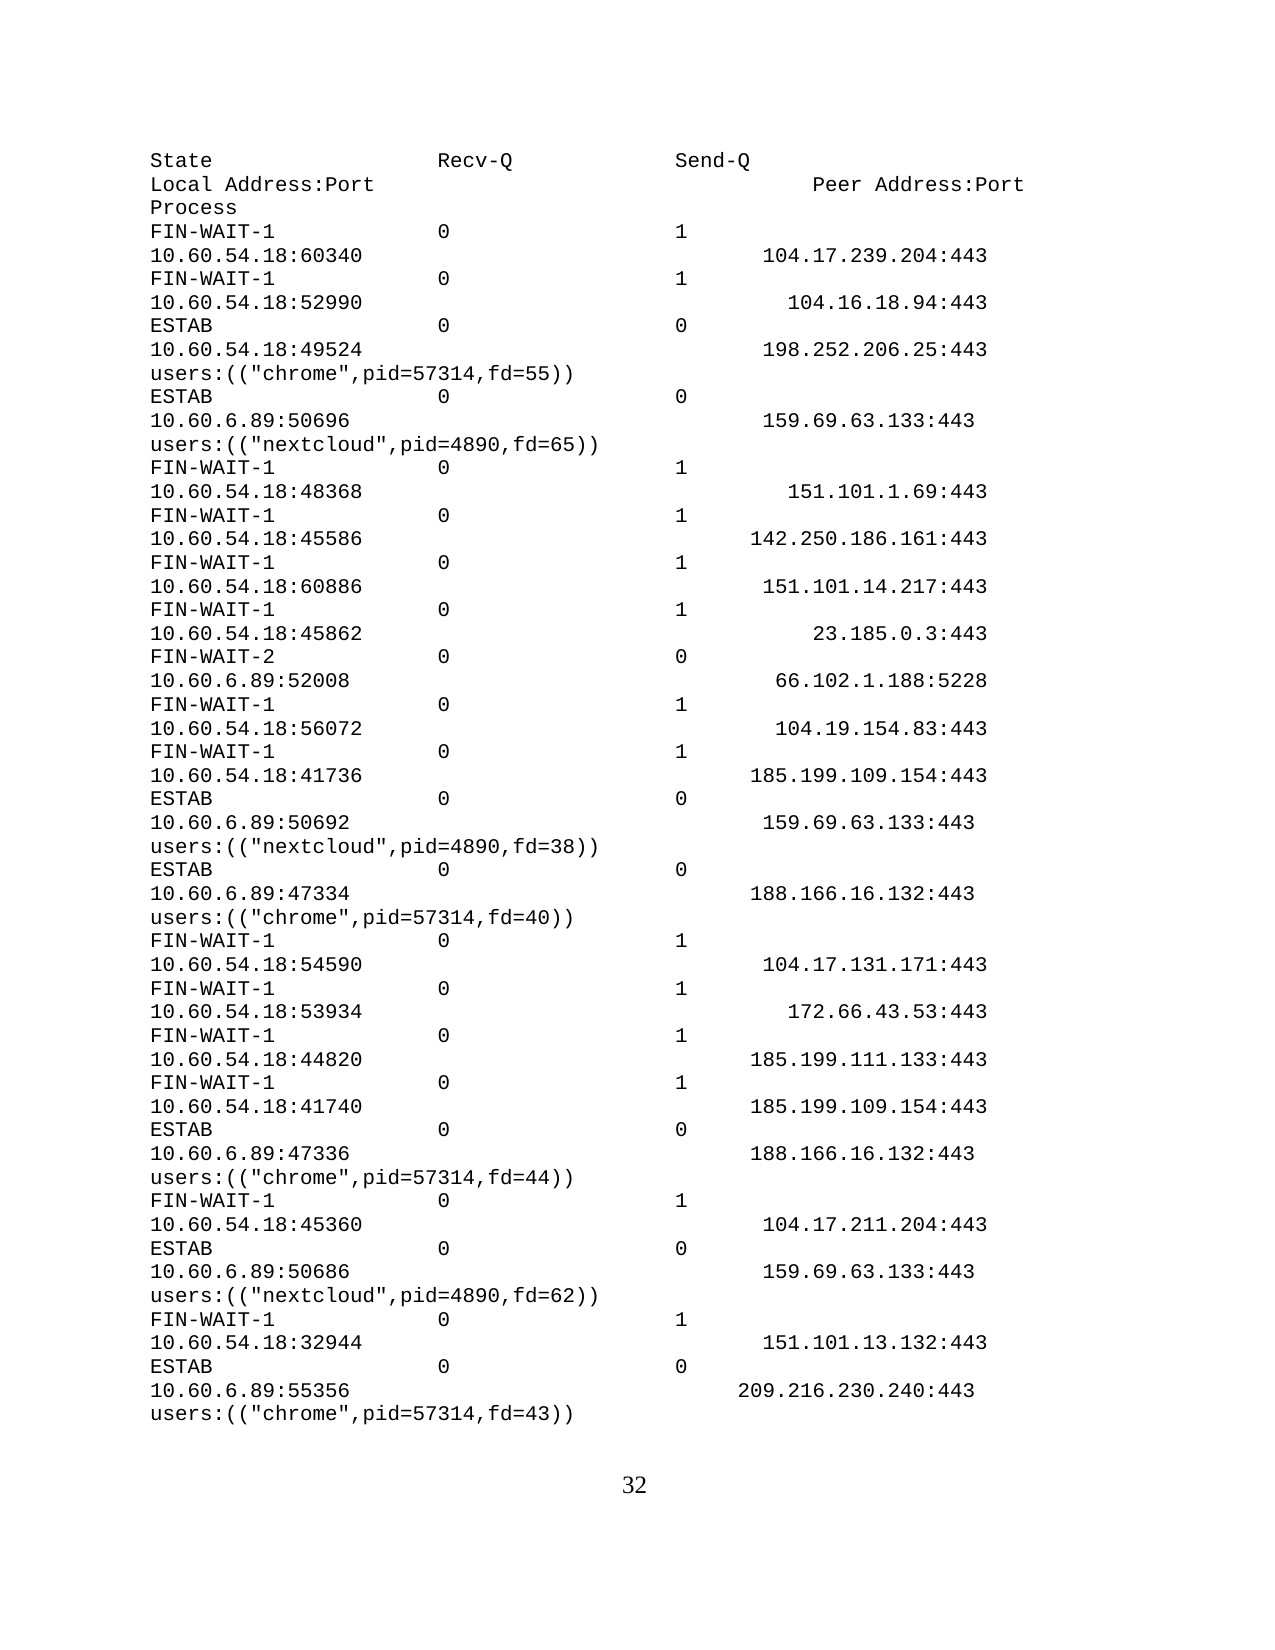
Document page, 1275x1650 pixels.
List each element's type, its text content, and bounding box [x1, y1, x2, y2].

text ESTAB 0 0 10.60.6.89:50696 159.69.63.133:443 users:(("nextcloud",pid=4890,fd=65)) [150, 386, 1125, 457]
text FIN-WAIT-1 0 1 10.60.54.18:41740 185.199.109.154:443 [150, 1072, 1125, 1119]
text ESTAB 0 0 10.60.6.89:55356 209.216.230.240:443 users:(("chrome",pid=57314,fd=43)) [150, 1356, 1125, 1427]
text FIN-WAIT-1 0 1 10.60.54.18:32944 151.101.13.132:443 [150, 1309, 1125, 1356]
text FIN-WAIT-1 0 1 10.60.54.18:54590 104.17.131.171:443 [150, 930, 1125, 978]
text FIN-WAIT-1 0 1 10.60.54.18:45862 23.185.0.3:443 [150, 599, 1125, 647]
text ESTAB 0 0 10.60.54.18:49524 198.252.206.25:443 users:(("chrome",pid=57314,fd=55)) [150, 316, 1125, 386]
text ESTAB 0 0 10.60.6.89:47334 188.166.16.132:443 users:(("chrome",pid=57314,fd=40)) [150, 859, 1125, 930]
text FIN-WAIT-1 0 1 10.60.54.18:41736 185.199.109.154:443 [150, 741, 1125, 788]
text FIN-WAIT-2 0 0 10.60.6.89:52008 66.102.1.188:5228 [150, 647, 1125, 694]
text FIN-WAIT-1 0 1 10.60.54.18:48368 151.101.1.69:443 [150, 457, 1125, 505]
text State Recv-Q Send-Q Local Address:Port Peer Address:Port Process [150, 150, 1125, 221]
text FIN-WAIT-1 0 1 10.60.54.18:45586 142.250.186.161:443 [150, 505, 1125, 552]
text FIN-WAIT-1 0 1 10.60.54.18:60340 104.17.239.204:443 [150, 221, 1125, 268]
text FIN-WAIT-1 0 1 10.60.54.18:53934 172.66.43.53:443 [150, 978, 1125, 1025]
text ESTAB 0 0 10.60.6.89:47336 188.166.16.132:443 users:(("chrome",pid=57314,fd=44)) [150, 1119, 1125, 1190]
text ESTAB 0 0 10.60.6.89:50686 159.69.63.133:443 users:(("nextcloud",pid=4890,fd=62)) [150, 1238, 1125, 1309]
text FIN-WAIT-1 0 1 10.60.54.18:44820 185.199.111.133:443 [150, 1025, 1125, 1072]
text FIN-WAIT-1 0 1 10.60.54.18:60886 151.101.14.217:443 [150, 552, 1125, 599]
text ESTAB 0 0 10.60.6.89:50692 159.69.63.133:443 users:(("nextcloud",pid=4890,fd=38)) [150, 788, 1125, 859]
text FIN-WAIT-1 0 1 10.60.54.18:52990 104.16.18.94:443 [150, 268, 1125, 316]
text FIN-WAIT-1 0 1 10.60.54.18:56072 104.19.154.83:443 [150, 694, 1125, 741]
text FIN-WAIT-1 0 1 10.60.54.18:45360 104.17.211.204:443 [150, 1190, 1125, 1238]
